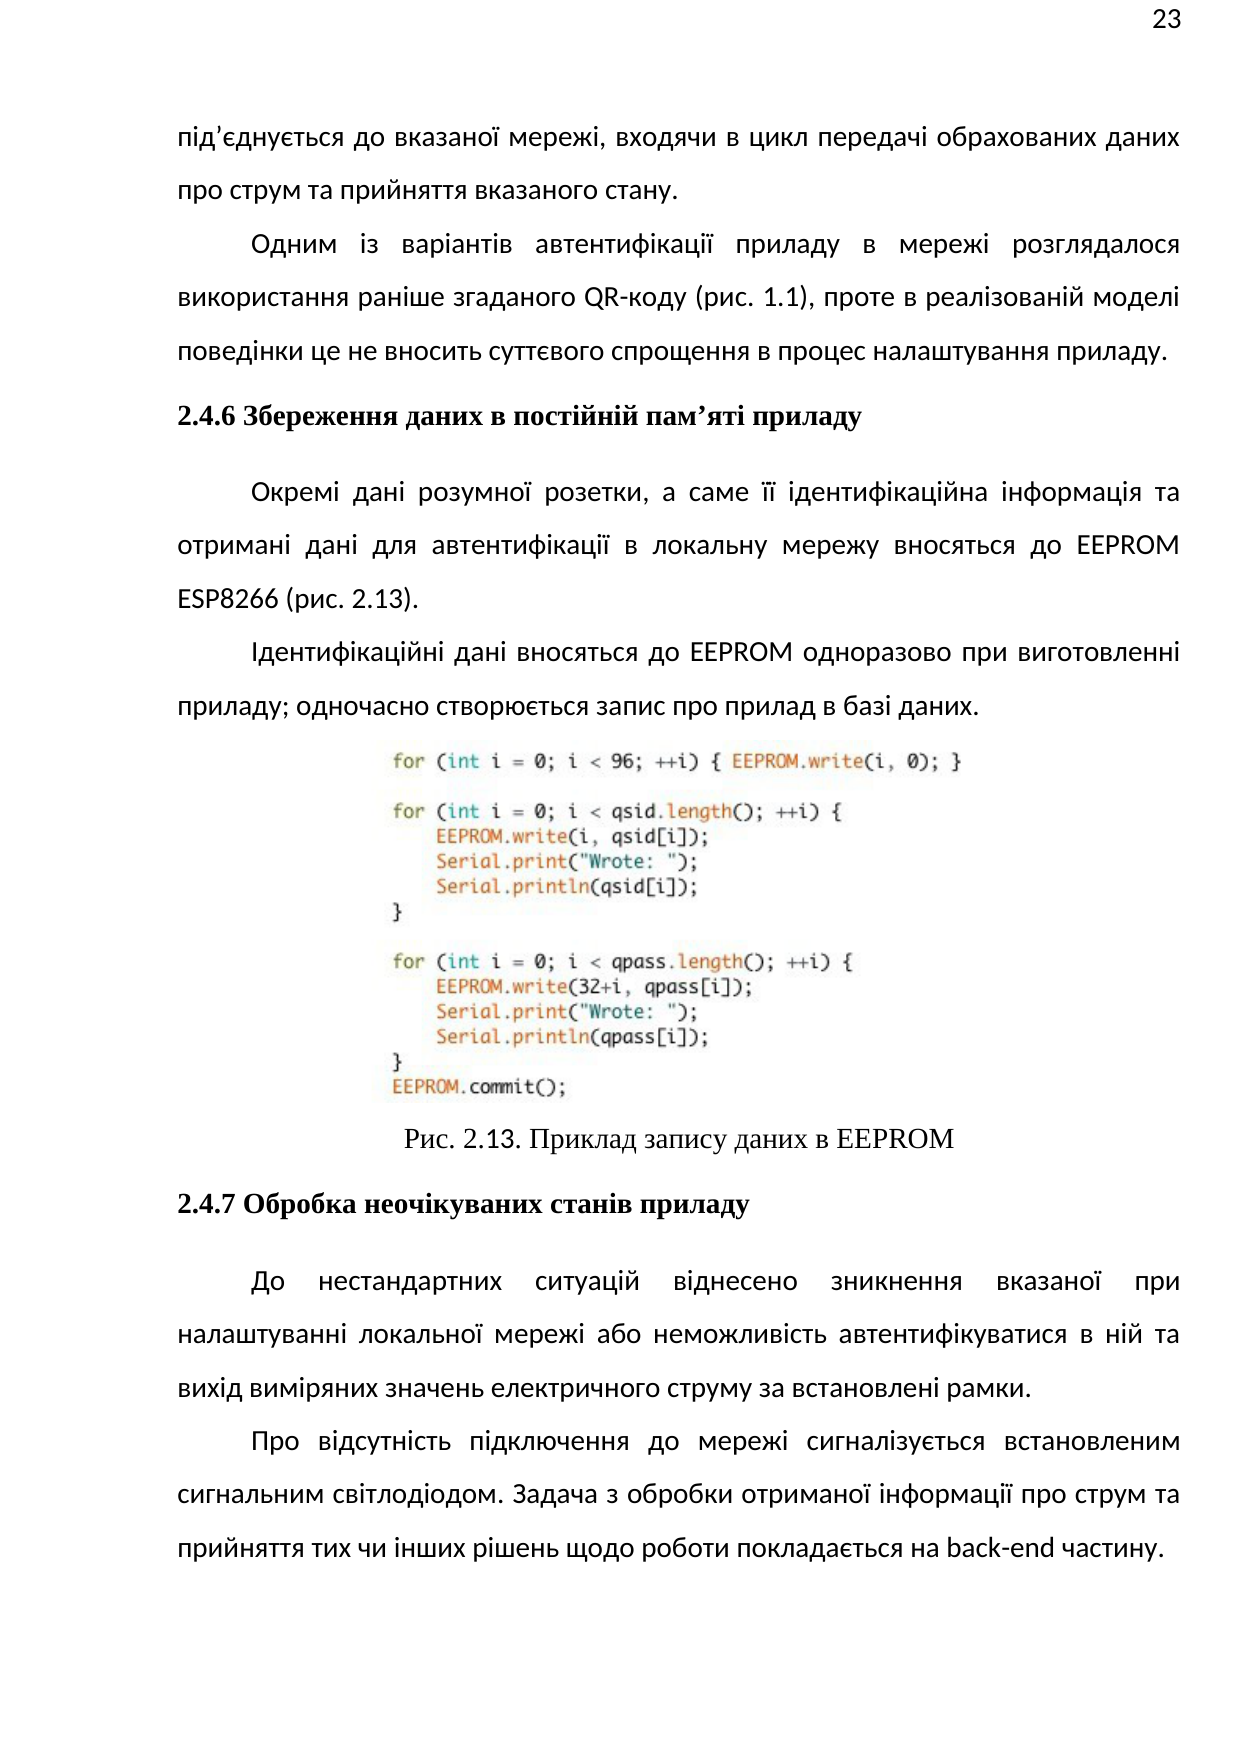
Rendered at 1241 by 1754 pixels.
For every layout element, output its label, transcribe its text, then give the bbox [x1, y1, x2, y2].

text Окремі дані розумної розетки, а саме її ідентифікаційна інформація та отримані дані для автентифікації в локальну мережу вносяться до EEPROM ESP8266 (рис. 2.13). [177, 473, 1181, 616]
text під’єднується до вказаної мережі, входячи в цикл передачі обрахованих даних про струм та прийняття вказаного стану. [177, 118, 1181, 207]
subtitle 2.4.6 Збереження даних в постійній пам’яті приладу [177, 398, 1181, 431]
subtitle 2.4.7 Обробка неочікуваних станів приладу [177, 1186, 1181, 1220]
text Про відсутність підключення до мережі сигналізується встановленим сигнальним світлодіодом. Задача з обробки отриманої інформації про струм та прийняття тих чи інших рішень щодо роботи покладається на back-end частину. [177, 1422, 1181, 1564]
picture [347, 740, 1011, 1103]
text Одним із варіантів автентифікації приладу в мережі розглядалося використання раніше згаданого QR-коду (рис. 1.1), проте в реалізованій моделі поведінки це не вносить суттєвого спрощення в процес налаштування приладу. [177, 225, 1181, 367]
text Ідентифікаційні дані вносяться до EEPROM одноразово при виготовленні приладу; одночасно створюється запис про прилад в базі даних. [177, 633, 1181, 722]
text Рис. 2.13. Приклад запису даних в EEPROM [177, 1121, 1181, 1156]
text До нестандартних ситуацій віднесено зникнення вказаної при налаштуванні локальної мережі або неможливість автентифікуватися в ній та вихід виміряних значень електричного струму за встановлені рамки. [177, 1262, 1181, 1404]
